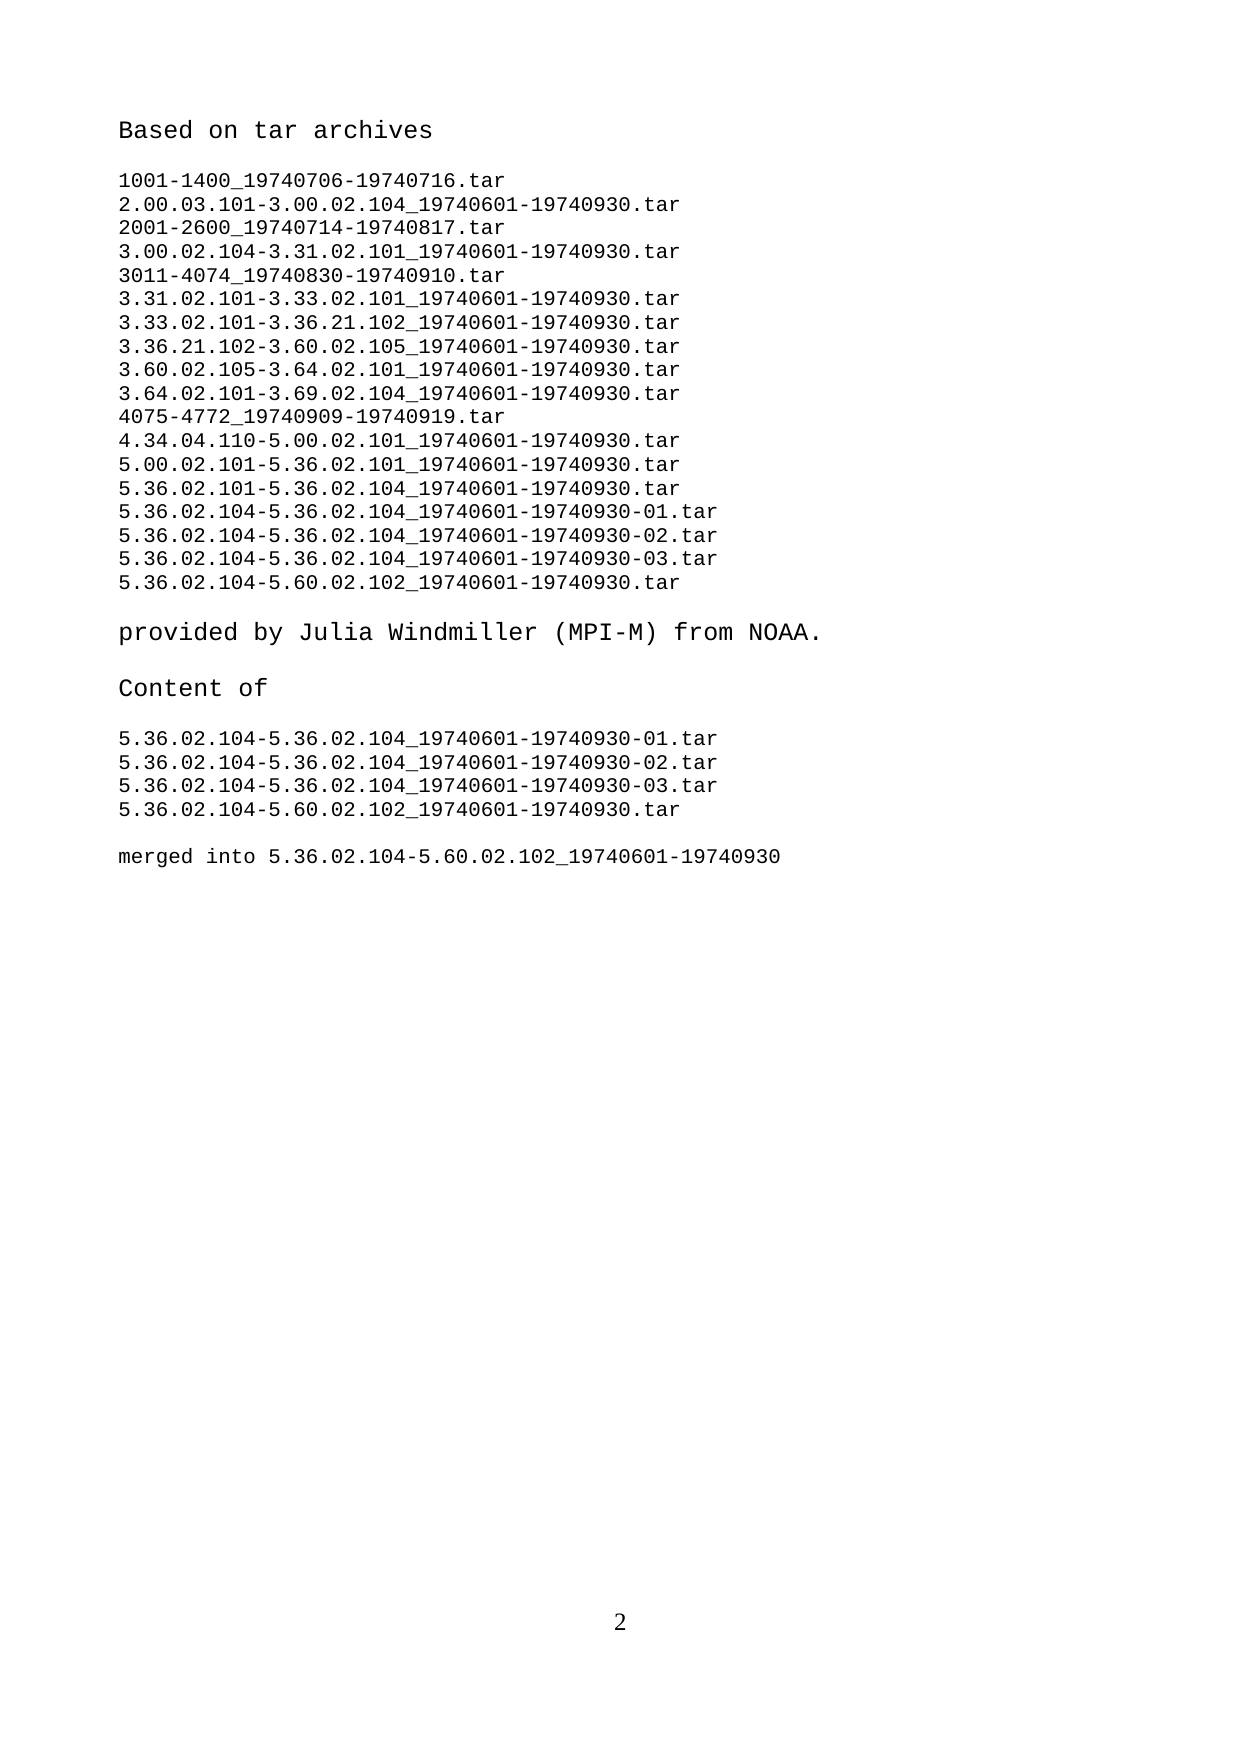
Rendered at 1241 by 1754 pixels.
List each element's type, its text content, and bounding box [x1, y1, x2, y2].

text 3.60.02.105-3.64.02.101_19740601-19740930.tar [118, 359, 1122, 383]
text 5.36.02.104-5.60.02.102_19740601-19740930.tar [118, 572, 1122, 596]
text 5.36.02.104-5.36.02.104_19740601-19740930-01.tar [118, 501, 1122, 525]
text 4.34.04.110-5.00.02.101_19740601-19740930.tar [118, 430, 1122, 454]
text 1001-1400_19740706-19740716.tar [118, 170, 1122, 194]
text Content of [118, 676, 1122, 704]
text 2001-2600_19740714-19740817.tar [118, 217, 1122, 241]
text Based on tar archives [118, 118, 1122, 146]
text 2.00.03.101-3.00.02.104_19740601-19740930.tar [118, 194, 1122, 217]
text 5.36.02.101-5.36.02.104_19740601-19740930.tar [118, 477, 1122, 501]
text 5.36.02.104-5.36.02.104_19740601-19740930-01.tar [118, 728, 1122, 752]
text 3.31.02.101-3.33.02.101_19740601-19740930.tar [118, 288, 1122, 312]
text 3.36.21.102-3.60.02.105_19740601-19740930.tar [118, 336, 1122, 359]
text 5.36.02.104-5.60.02.102_19740601-19740930.tar [118, 799, 1122, 823]
text 5.36.02.104-5.36.02.104_19740601-19740930-03.tar [118, 775, 1122, 799]
text 5.36.02.104-5.36.02.104_19740601-19740930-02.tar [118, 752, 1122, 775]
text 5.36.02.104-5.36.02.104_19740601-19740930-02.tar [118, 525, 1122, 548]
text 3.33.02.101-3.36.21.102_19740601-19740930.tar [118, 312, 1122, 336]
text 3011-4074_19740830-19740910.tar [118, 265, 1122, 288]
text 5.00.02.101-5.36.02.101_19740601-19740930.tar [118, 454, 1122, 477]
text 3.64.02.101-3.69.02.104_19740601-19740930.tar [118, 383, 1122, 407]
text merged into 5.36.02.104-5.60.02.102_19740601-19740930 [118, 846, 1122, 870]
text provided by Julia Windmiller (MPI-M) from NOAA. [118, 619, 1122, 648]
text 4075-4772_19740909-19740919.tar [118, 407, 1122, 430]
text 3.00.02.104-3.31.02.101_19740601-19740930.tar [118, 241, 1122, 265]
text 5.36.02.104-5.36.02.104_19740601-19740930-03.tar [118, 548, 1122, 572]
